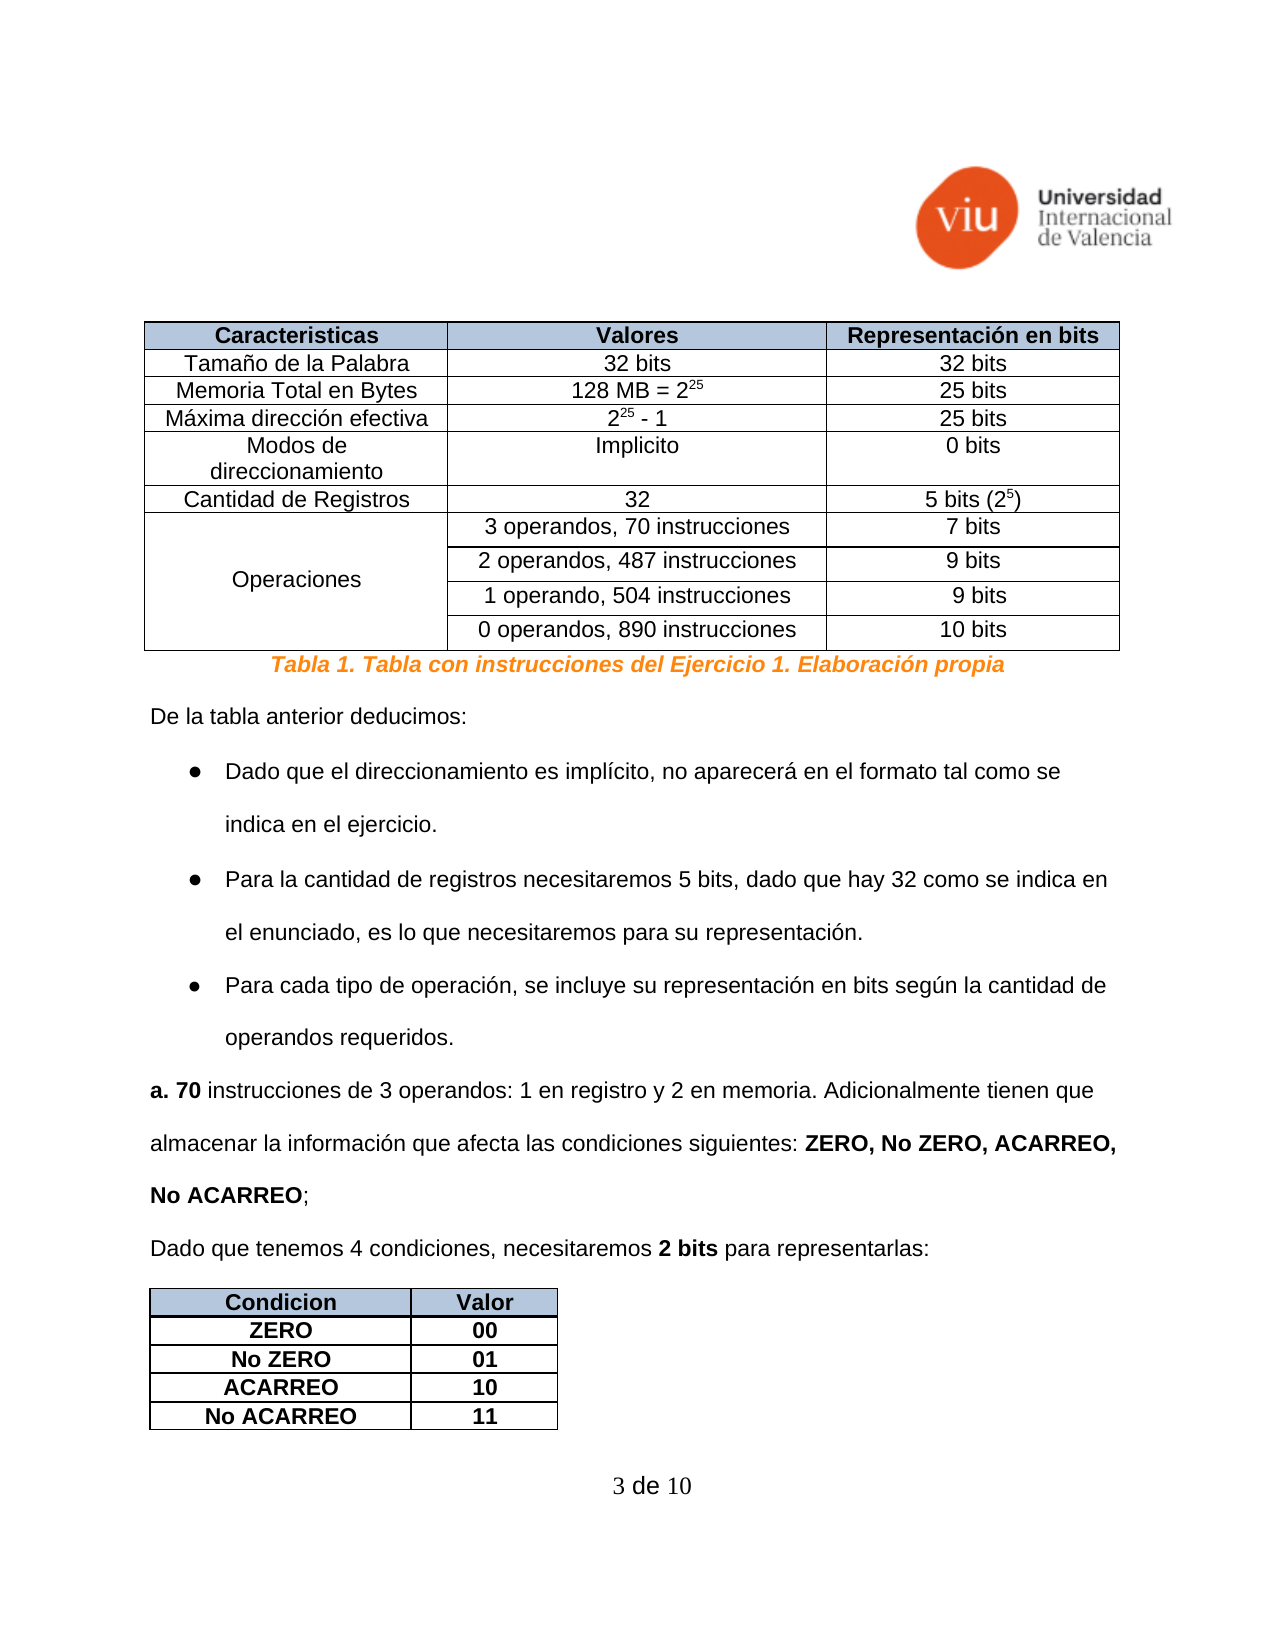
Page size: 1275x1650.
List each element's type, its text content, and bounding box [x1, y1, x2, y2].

table_cell 11 [412, 1403, 557, 1429]
table_cell 5 bits (25) [827, 486, 1119, 512]
table_cell 25 bits [827, 405, 1119, 431]
table_cell 1 operando, 504 instrucciones [448, 582, 826, 615]
table_cell 10 bits [827, 616, 1119, 649]
table_cell Cantidad de Registros [145, 486, 447, 512]
table_header Valor [412, 1289, 557, 1315]
table_cell 32 [448, 486, 826, 512]
table_cell Operaciones [145, 513, 447, 649]
table_cell Memoria Total en Bytes [145, 377, 447, 403]
table_cell ZERO [151, 1318, 410, 1344]
table_cell 128 MB = 225 [448, 377, 826, 403]
table_cell 32 bits [827, 350, 1119, 376]
text Tabla 1. Tabla con instrucciones del Ejercicio 1. Elaboración propia [150, 651, 1125, 677]
table_cell No ACARREO [151, 1403, 410, 1429]
table_cell 9 bits [827, 582, 1119, 615]
list Para cada tipo de operación, se incluye su representación en bits según la cantidad de operandos requeridos. [187, 972, 1125, 1051]
table_cell 01 [412, 1346, 557, 1372]
table_cell 00 [412, 1318, 557, 1344]
table_cell Máxima dirección efectiva [145, 405, 447, 431]
text a. 70 instrucciones de 3 operandos: 1 en registro y 2 en memoria. Adicionalmente tienen que almacenar la información que afecta las condiciones siguientes: ZERO, No ZERO, ACARREO, No ACARREO; [150, 1077, 1125, 1209]
table_cell 10 [412, 1374, 557, 1401]
table_cell 7 bits [827, 513, 1119, 546]
picture [913, 162, 1175, 274]
table_cell ACARREO [151, 1374, 410, 1401]
table_cell Tamaño de la Palabra [145, 350, 447, 376]
table_cell 0 bits [827, 432, 1119, 485]
table_cell 32 bits [448, 350, 826, 376]
list Para la cantidad de registros necesitaremos 5 bits, dado que hay 32 como se indica en el enunciado, es lo que necesitaremos para su representación. [187, 864, 1125, 945]
table_cell 225 - 1 [448, 405, 826, 431]
table_cell No ZERO [151, 1346, 410, 1372]
table_header Valores [448, 323, 826, 349]
table_cell 0 operandos, 890 instrucciones [448, 616, 826, 649]
table_cell 9 bits [827, 548, 1119, 581]
table_cell Modos de direccionamiento [145, 432, 447, 485]
table_header Representación en bits [827, 323, 1119, 349]
table_cell Implicito [448, 432, 826, 485]
table_cell 3 operandos, 70 instrucciones [448, 513, 826, 546]
table_header Condicion [151, 1289, 410, 1315]
text De la tabla anterior deducimos: [150, 703, 1125, 730]
table_cell 2 operandos, 487 instrucciones [448, 548, 826, 581]
table_header Caracteristicas [145, 323, 447, 349]
table_cell 25 bits [827, 377, 1119, 403]
list Dado que el direccionamiento es implícito, no aparecerá en el formato tal como se indica en el ejercicio. [187, 756, 1125, 837]
text Dado que tenemos 4 condiciones, necesitaremos 2 bits para representarlas: [150, 1235, 1125, 1262]
